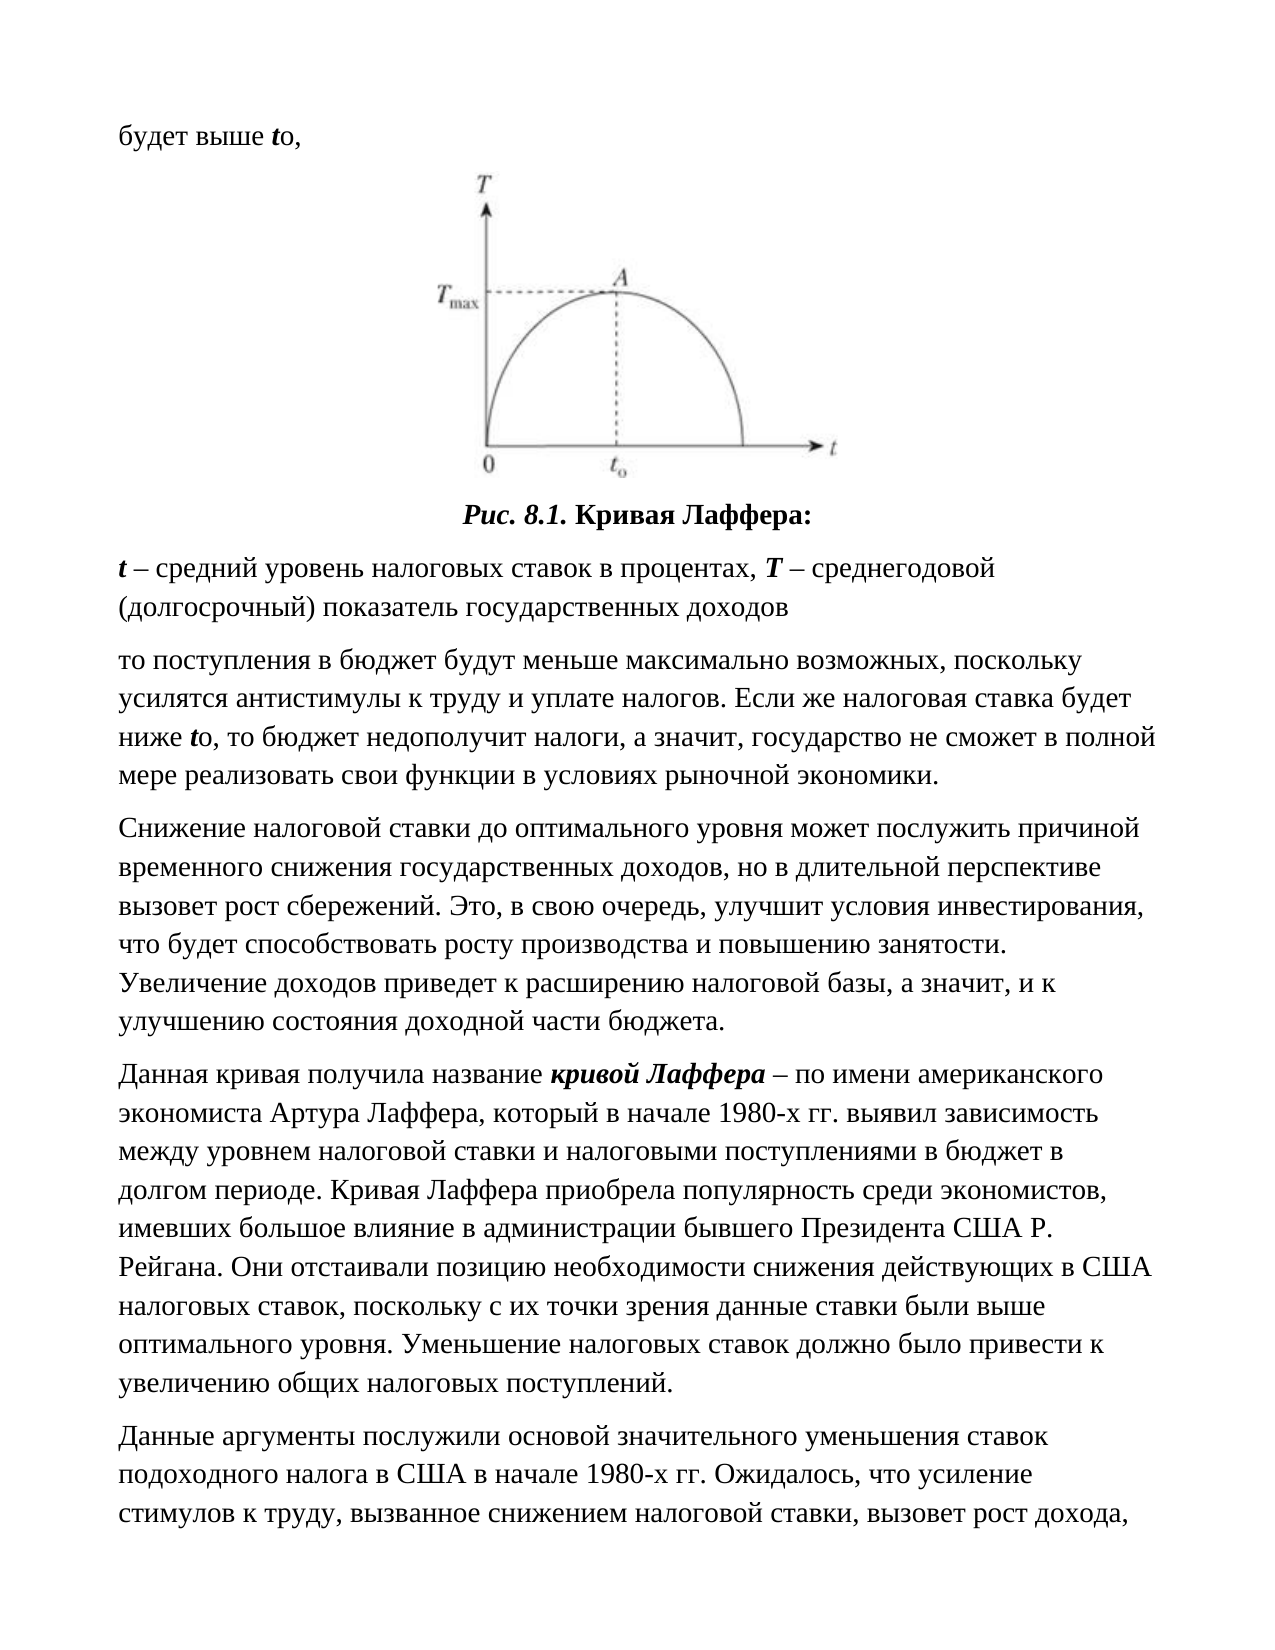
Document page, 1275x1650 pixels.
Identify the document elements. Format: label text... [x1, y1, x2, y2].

text Снижение налоговой ставки до оптимального уровня может послужить причиной временного снижения государственных доходов, но в длительной перспективе вызовет рост сбережений. Это, в свою очередь, улучшит условия инвестирования, что будет способствовать росту производства и повышению занятости. Увеличение доходов приведет к расширению налоговой базы, а значит, и к улучшению состояния доходной части бюджета. [118, 811, 1157, 1037]
text то поступления в бюджет будут меньше максимально возможных, поскольку усилятся антистимулы к труду и уплате налогов. Если же налоговая ставка будет ниже tо, то бюджет недополучит налоги, а значит, государство не сможет в полной мере реализовать свои функции в условиях рыночной экономики. [118, 642, 1157, 791]
text Данные аргументы послужили основой значительного уменьшения ставок подоходного налога в США в начале 1980-х гг. Ожидалось, что усиление стимулов к труду, вызванное снижением налоговой ставки, вызовет рост дохода, [118, 1418, 1157, 1528]
text будет выше tо, [118, 118, 1157, 152]
text Рис. 8.1. Кривая Лаффера: [118, 497, 1157, 531]
picture [437, 171, 838, 478]
text t – средний уровень налоговых ставок в процентах, Т – среднегодовой (долгосрочный) показатель государственных доходов [118, 550, 1157, 622]
text Данная кривая получила название кривой Лаффера – по имени американского экономиста Артура Лаффера, который в начале 1980-х гг. выявил зависимость между уровнем налоговой ставки и налоговыми поступлениями в бюджет в долгом периоде. Кривая Лаффера приобрела популярность среди экономистов, имевших большое влияние в администрации бывшего Президента США Р. Рейгана. Они отстаивали позицию необходимости снижения действующих в США налоговых ставок, поскольку с их точки зрения данные ставки были выше оптимального уровня. Уменьшение налоговых ставок должно было привести к увеличению общих налоговых поступлений. [118, 1056, 1157, 1398]
